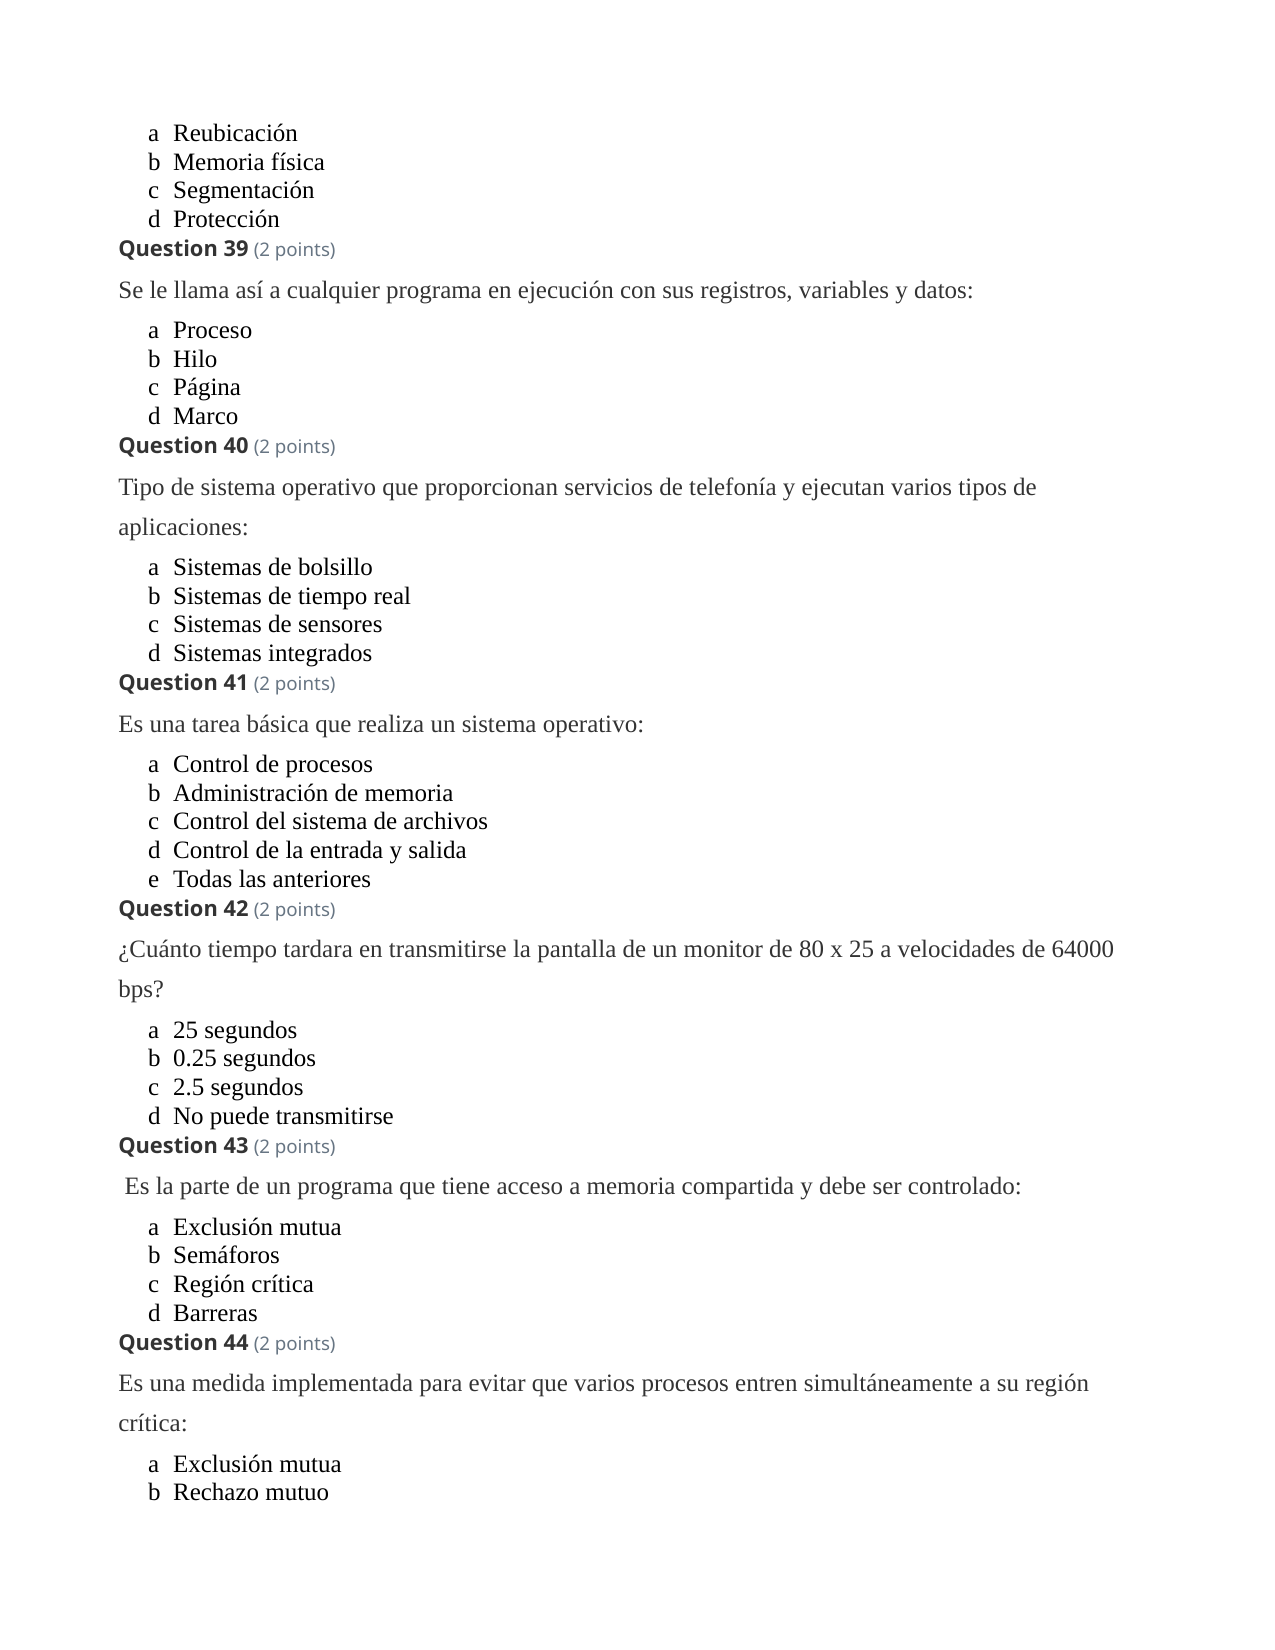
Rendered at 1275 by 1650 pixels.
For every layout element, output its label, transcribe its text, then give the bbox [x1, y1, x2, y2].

table_cell Marco [173, 401, 268, 430]
text Question 44 (2 points) [118, 1327, 1157, 1356]
text Es una tarea básica que realiza un sistema operativo: [118, 709, 1157, 737]
table_cell c [142, 373, 173, 401]
table_cell b [142, 344, 173, 372]
table_cell d [142, 1101, 173, 1130]
table_header a [142, 1449, 173, 1477]
table_cell c [142, 806, 173, 835]
table_cell Control del sistema de archivos [173, 806, 502, 835]
text Es la parte de un programa que tiene acceso a memoria compartida y debe ser controlado: [118, 1171, 1157, 1200]
table_cell d [142, 638, 173, 667]
table_header a [142, 1015, 173, 1043]
table_cell c [142, 176, 173, 204]
table_cell c [142, 1269, 173, 1298]
table_cell d [142, 835, 173, 864]
text Question 39 (2 points) [118, 233, 1157, 263]
table_cell Barreras [173, 1298, 357, 1327]
table_header a [142, 1212, 173, 1240]
table_cell d [142, 401, 173, 430]
table_header Proceso [173, 315, 268, 344]
table_cell 2.5 segundos [173, 1072, 409, 1101]
table_cell Semáforos [173, 1240, 357, 1269]
table_cell Memoria física [173, 147, 340, 176]
table_cell d [142, 1298, 173, 1327]
table_cell Todas las anteriores [173, 864, 502, 893]
table_cell Control de la entrada y salida [173, 835, 502, 864]
table_cell b [142, 147, 173, 176]
table_header Sistemas de bolsillo [173, 552, 426, 581]
table_cell Página [173, 373, 268, 401]
table_header a [142, 118, 173, 147]
text Question 42 (2 points) [118, 893, 1157, 922]
text Question 40 (2 points) [118, 430, 1157, 460]
table_cell e [142, 864, 173, 893]
table_cell b [142, 1240, 173, 1269]
table_header a [142, 552, 173, 581]
table_header Exclusión mutua [173, 1449, 357, 1477]
text ¿Cuánto tiempo tardara en transmitirse la pantalla de un monitor de 80 x 25 a velocidades de 64000 bps? [118, 934, 1157, 1003]
table_cell b [142, 1044, 173, 1072]
table_cell c [142, 610, 173, 638]
text Se le llama así a cualquier programa en ejecución con sus registros, variables y datos: [118, 275, 1157, 303]
table_cell Sistemas de tiempo real [173, 581, 426, 609]
table_cell Sistemas integrados [173, 638, 426, 667]
table_header Reubicación [173, 118, 340, 147]
table_cell Administración de memoria [173, 778, 502, 806]
table_cell b [142, 1478, 173, 1506]
table_cell b [142, 581, 173, 609]
table_header a [142, 315, 173, 344]
table_header 25 segundos [173, 1015, 409, 1043]
table_header a [142, 749, 173, 778]
table_cell No puede transmitirse [173, 1101, 409, 1130]
text Tipo de sistema operativo que proporcionan servicios de telefonía y ejecutan varios tipos de aplicaciones: [118, 472, 1157, 541]
table_cell d [142, 204, 173, 233]
table_header Control de procesos [173, 749, 502, 778]
text Question 43 (2 points) [118, 1130, 1157, 1159]
table_header Exclusión mutua [173, 1212, 357, 1240]
table_cell Protección [173, 204, 340, 233]
table_cell Sistemas de sensores [173, 610, 426, 638]
table_cell 0.25 segundos [173, 1044, 409, 1072]
table_cell c [142, 1072, 173, 1101]
table_cell Región crítica [173, 1269, 357, 1298]
table_cell Segmentación [173, 176, 340, 204]
table_cell Rechazo mutuo [173, 1478, 357, 1506]
text Es una medida implementada para evitar que varios procesos entren simultáneamente a su región crítica: [118, 1368, 1157, 1437]
table_cell b [142, 778, 173, 806]
text Question 41 (2 points) [118, 667, 1157, 697]
table_cell Hilo [173, 344, 268, 372]
